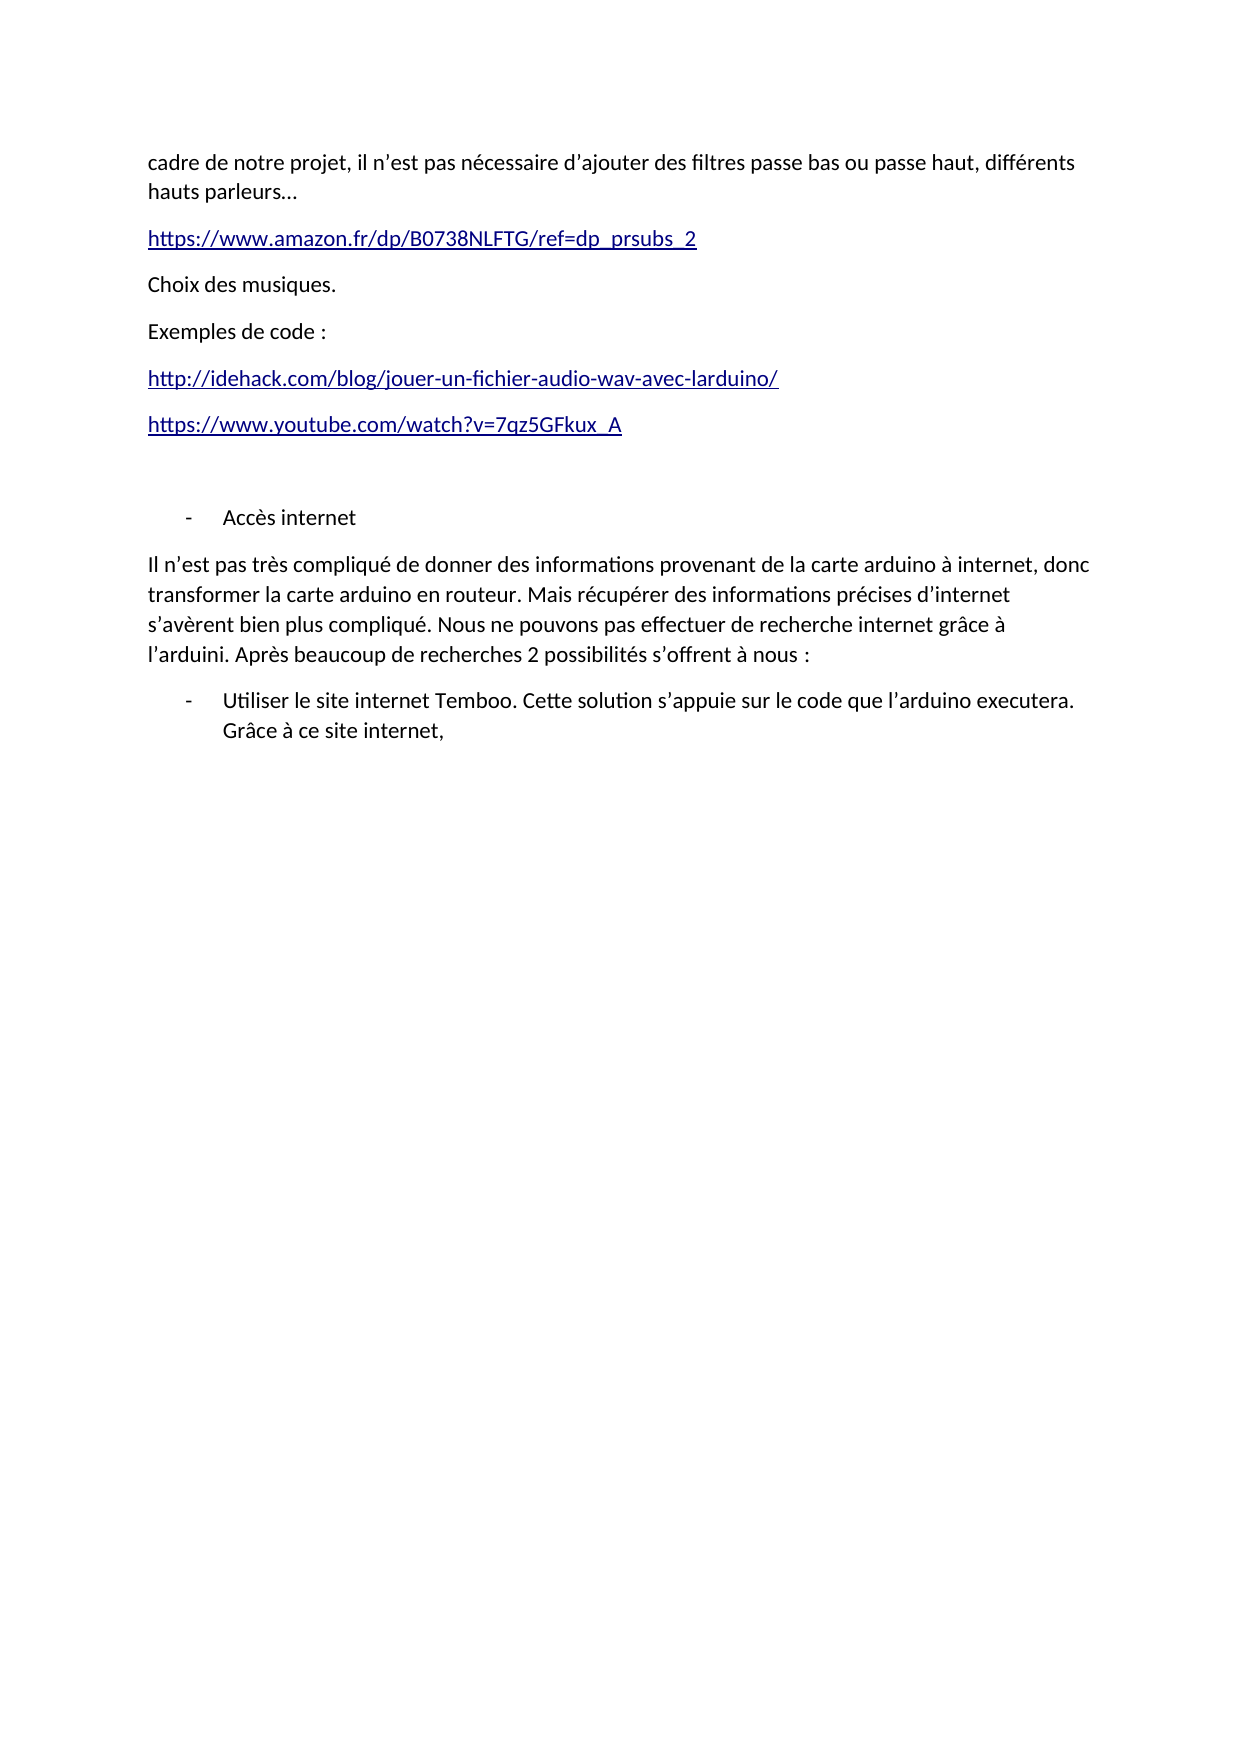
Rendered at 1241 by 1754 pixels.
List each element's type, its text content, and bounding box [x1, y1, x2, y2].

list Utiliser le site internet Temboo. Cette solution s’appuie sur le code que l’arduino executera. Grâce à ce site internet, [185, 686, 1093, 744]
text http://idehack.com/blog/jouer-un-fichier-audio-wav-avec-larduino/ [148, 364, 1093, 392]
text Exemples de code : [148, 317, 1093, 345]
text Il n’est pas très compliqué de donner des informations provenant de la carte arduino à internet, donc transformer la carte arduino en routeur. Mais récupérer des informations précises d’internet s’avèrent bien plus compliqué. Nous ne pouvons pas effectuer de recherche internet grâce à l’arduini. Après beaucoup de recherches 2 possibilités s’offrent à nous : [148, 550, 1093, 668]
list Accès internet [185, 503, 1093, 531]
text Choix des musiques. [148, 271, 1093, 299]
text cadre de notre projet, il n’est pas nécessaire d’ajouter des filtres passe bas ou passe haut, différents hauts parleurs… [148, 148, 1093, 206]
text https://www.youtube.com/watch?v=7qz5GFkux_A [148, 410, 1093, 438]
text https://www.amazon.fr/dp/B0738NLFTG/ref=dp_prsubs_2 [148, 224, 1093, 252]
